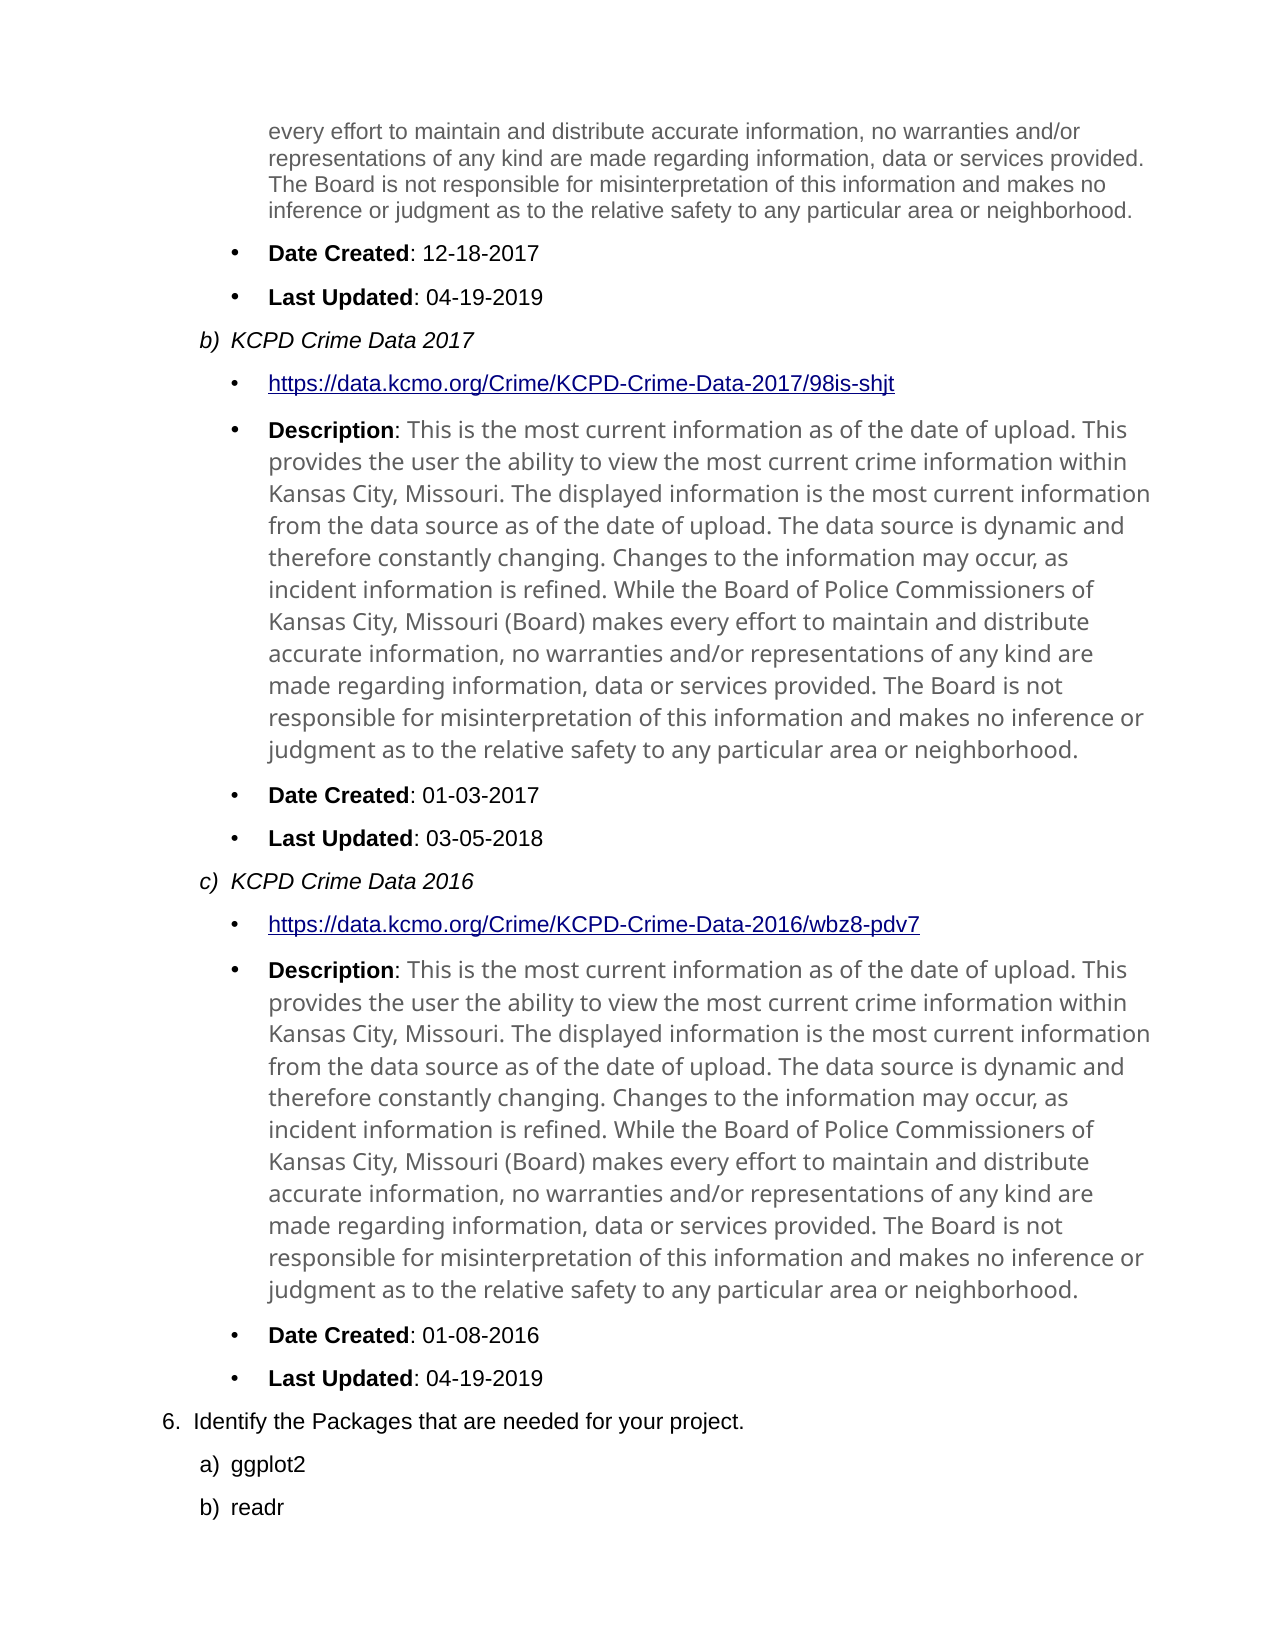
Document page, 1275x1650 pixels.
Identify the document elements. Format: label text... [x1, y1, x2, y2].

list KCPD Crime Data 2016 [193, 868, 1157, 894]
list Description: This is the most current information as of the date of upload. This provides the user the ability to view the most current crime information within Kansas City, Missouri. The displayed information is the most current information from the data source as of the date of upload. The data source is dynamic and therefore constantly changing. Changes to the information may occur, as incident information is refined. While the Board of Police Commissioners of Kansas City, Missouri (Board) makes every effort to maintain and distribute accurate information, no warranties and/or representations of any kind are made regarding information, data or services provided. The Board is not responsible for misinterpretation of this information and makes no inference or judgment as to the relative safety to any particular area or neighborhood. [231, 954, 1157, 1306]
list https://data.kcmo.org/Crime/KCPD-Crime-Data-2017/98is-shjt [231, 370, 1157, 397]
list Last Updated: 03-05-2018 [231, 825, 1157, 851]
list Identify the Packages that are needed for your project. [156, 1408, 1157, 1435]
list Date Created: 01-08-2016 [231, 1322, 1157, 1349]
list KCPD Crime Data 2017 [193, 327, 1157, 354]
list https://data.kcmo.org/Crime/KCPD-Crime-Data-2016/wbz8-pdv7 [231, 911, 1157, 937]
list Description: This is the most current information as of the date of upload. This provides the user the ability to view the most current crime information within Kansas City, Missouri. The displayed information is the most current information from the data source as of the date of upload. The data source is dynamic and therefore constantly changing. Changes to the information may occur, as incident information is refined. While the Board of Police Commissioners of Kansas City, Missouri (Board) makes every effort to maintain and distribute accurate information, no warranties and/or representations of any kind are made regarding information, data or services provided. The Board is not responsible for misinterpretation of this information and makes no inference or judgment as to the relative safety to any particular area or neighborhood. [231, 413, 1157, 765]
list ggplot2 [193, 1451, 1157, 1478]
list readr [193, 1494, 1157, 1521]
list every effort to maintain and distribute accurate information, no warranties and/or representations of any kind are made regarding information, data or services provided. The Board is not responsible for misinterpretation of this information and makes no inference or judgment as to the relative safety to any particular area or neighborhood. [231, 118, 1157, 223]
list Date Created: 12-18-2017 [231, 240, 1157, 267]
list Last Updated: 04-19-2019 [231, 1365, 1157, 1392]
list Date Created: 01-03-2017 [231, 782, 1157, 808]
list Last Updated: 04-19-2019 [231, 284, 1157, 311]
